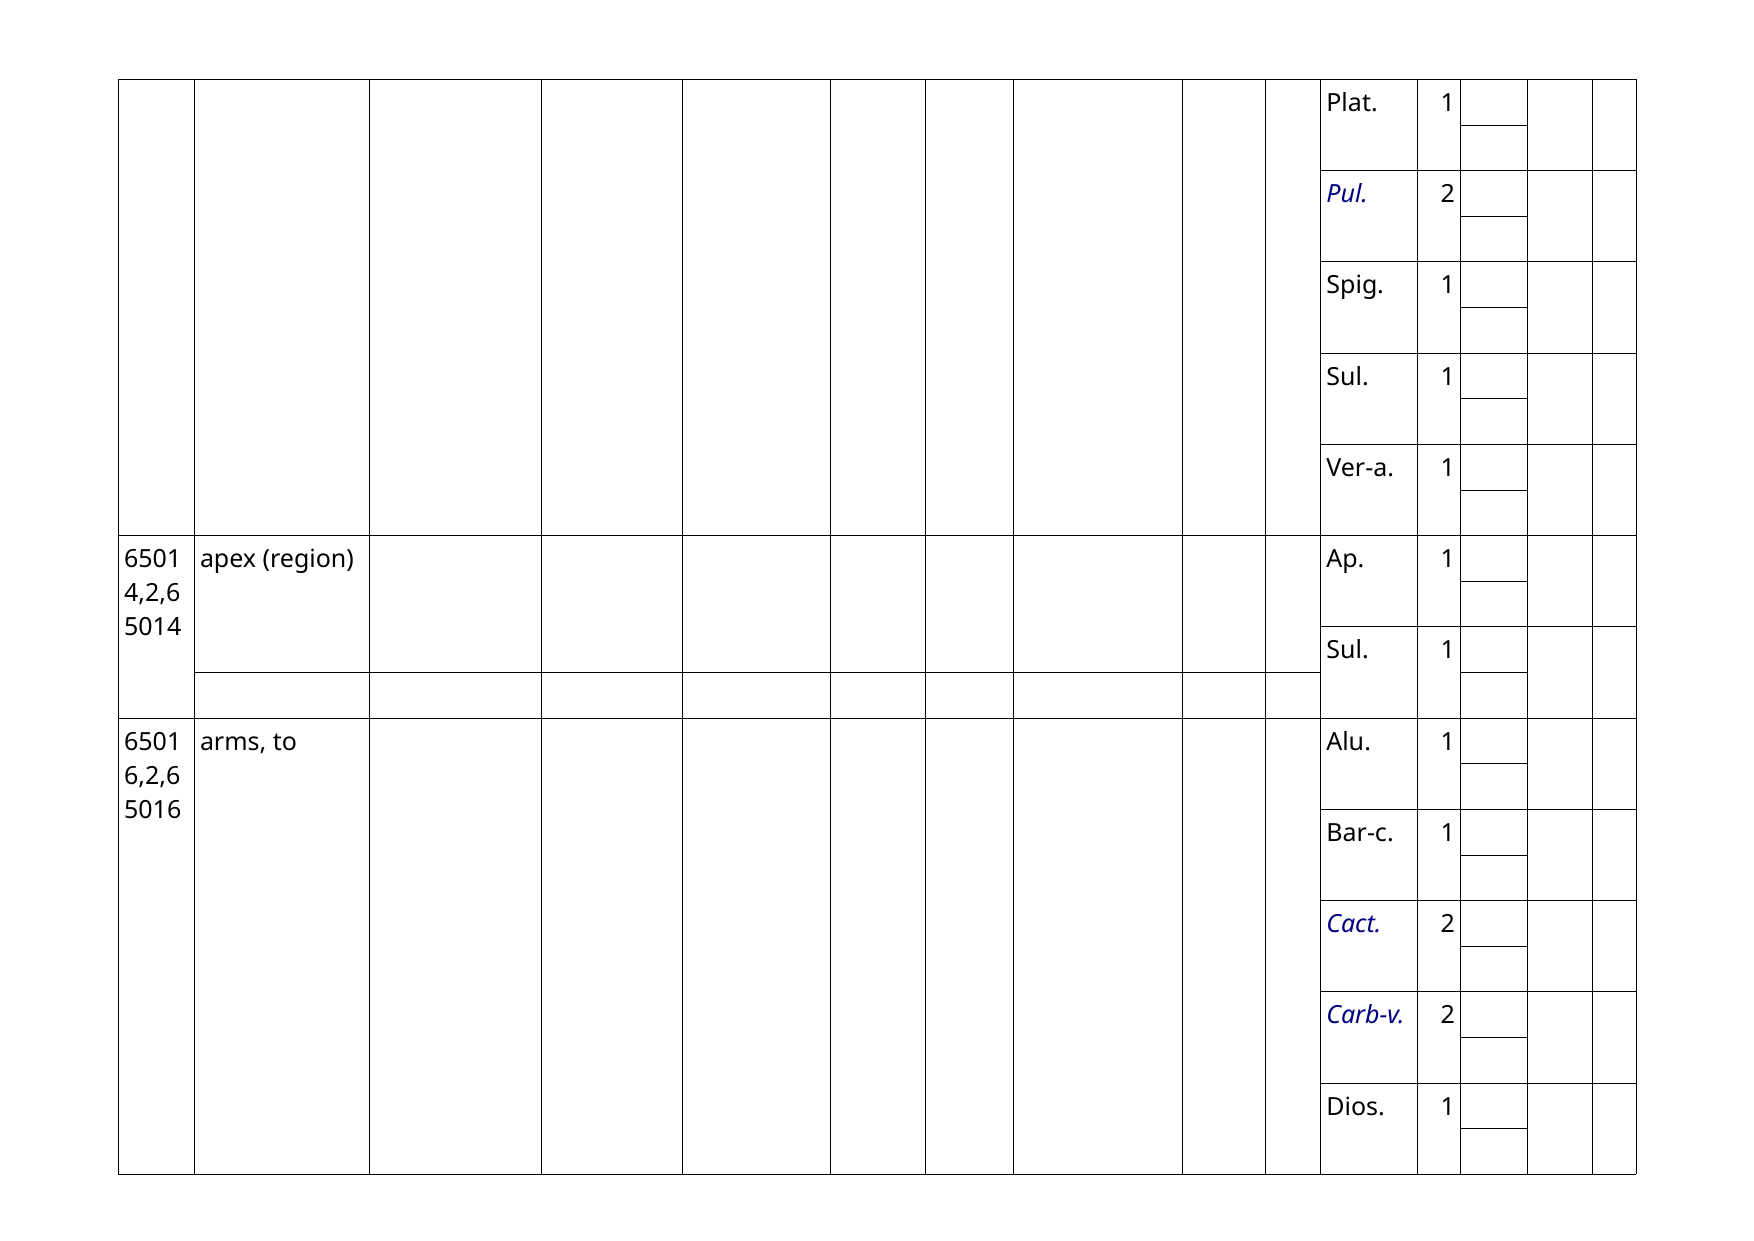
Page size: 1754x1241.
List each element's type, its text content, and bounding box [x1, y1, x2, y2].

table_cell 1 [1418, 354, 1460, 444]
table_cell [370, 673, 541, 718]
table_cell [1593, 992, 1636, 1083]
table_cell 1 [1418, 445, 1460, 535]
table_cell [1461, 126, 1527, 170]
table_cell [831, 536, 925, 672]
table_cell [1266, 719, 1320, 1174]
table_cell [683, 673, 830, 718]
table_cell 1 [1418, 536, 1460, 626]
table_cell [1266, 80, 1320, 535]
table_cell [926, 80, 1013, 535]
table_cell [1528, 445, 1592, 535]
table_cell [1593, 445, 1636, 535]
table_cell 2 [1418, 901, 1460, 991]
table_cell [1461, 901, 1527, 946]
table_cell Ver-a. [1321, 445, 1417, 535]
table_cell [1461, 810, 1527, 854]
table_cell [1593, 80, 1636, 170]
table_cell Carb-v. [1321, 992, 1417, 1083]
table_cell [683, 80, 830, 535]
table_cell Pul. [1321, 171, 1417, 261]
table_cell [1593, 1084, 1636, 1174]
table_cell [1593, 536, 1636, 626]
table_cell [1593, 901, 1636, 991]
table_cell 2 [1418, 992, 1460, 1083]
table_cell [1461, 627, 1527, 672]
table_cell [1593, 719, 1636, 809]
table_cell 1 [1418, 719, 1460, 809]
table_cell [1461, 1129, 1527, 1174]
table_cell 1 [1418, 262, 1460, 353]
table_cell [1014, 80, 1182, 535]
table_cell [119, 80, 194, 535]
table_cell [1593, 627, 1636, 718]
table_cell [1461, 856, 1527, 900]
table_cell [1014, 673, 1182, 718]
table_cell Alu. [1321, 719, 1417, 809]
table_cell arms, to [195, 719, 369, 1174]
table_cell [1528, 1084, 1592, 1174]
table_cell 65016,2,65016 [119, 719, 194, 1174]
table_cell 1 [1418, 1084, 1460, 1174]
table_cell Spig. [1321, 262, 1417, 353]
table_cell [1014, 719, 1182, 1174]
table_cell [542, 80, 682, 535]
table_cell Ap. [1321, 536, 1417, 626]
table_cell [1183, 673, 1265, 718]
table_cell Bar-c. [1321, 810, 1417, 900]
table_cell [1014, 536, 1182, 672]
table_cell [1461, 719, 1527, 763]
table_cell [1461, 262, 1527, 307]
table_cell [195, 80, 369, 535]
table_cell Cact. [1321, 901, 1417, 991]
table_cell [1461, 947, 1527, 991]
table_cell [1461, 536, 1527, 581]
table_cell 1 [1418, 80, 1460, 170]
table_cell [1528, 80, 1592, 170]
table_cell [1461, 764, 1527, 809]
table_cell [1528, 992, 1592, 1083]
table_cell [1461, 399, 1527, 444]
table_cell Sul. [1321, 627, 1417, 718]
table_cell [1593, 262, 1636, 353]
table_cell [1461, 171, 1527, 216]
table_cell [1528, 719, 1592, 809]
table_cell [1461, 308, 1527, 353]
table_cell [370, 719, 541, 1174]
table_cell [831, 719, 925, 1174]
table_cell Plat. [1321, 80, 1417, 170]
table_cell [831, 80, 925, 535]
table_cell [1461, 992, 1527, 1037]
table_cell [542, 536, 682, 672]
table_cell [195, 673, 369, 718]
table_cell [831, 673, 925, 718]
table_cell [1528, 627, 1592, 718]
table_cell [1183, 536, 1265, 672]
table_cell [1461, 80, 1527, 124]
table_cell 65014,2,65014 [119, 536, 194, 718]
table_cell [1266, 536, 1320, 672]
table_cell [1183, 80, 1265, 535]
table_cell [1528, 901, 1592, 991]
table_cell [683, 719, 830, 1174]
table_cell 2 [1418, 171, 1460, 261]
table_cell 1 [1418, 627, 1460, 718]
table_cell [926, 719, 1013, 1174]
table_cell [1593, 171, 1636, 261]
table_cell [1461, 217, 1527, 261]
table_cell Sul. [1321, 354, 1417, 444]
table_cell [1183, 719, 1265, 1174]
table_cell 1 [1418, 810, 1460, 900]
table_cell [1593, 810, 1636, 900]
table_cell [1461, 491, 1527, 535]
table_cell [1593, 354, 1636, 444]
table_cell [1461, 445, 1527, 489]
table_cell [1528, 354, 1592, 444]
table_cell [926, 536, 1013, 672]
table_cell [1266, 673, 1320, 718]
table_cell apex (region) [195, 536, 369, 672]
table_cell [1528, 536, 1592, 626]
table_cell [542, 673, 682, 718]
table_cell [683, 536, 830, 672]
table_cell [370, 536, 541, 672]
table_cell [1528, 810, 1592, 900]
table_cell Dios. [1321, 1084, 1417, 1174]
table_cell [370, 80, 541, 535]
table_cell [1461, 673, 1527, 718]
table_cell [1461, 1084, 1527, 1128]
table_cell [1461, 354, 1527, 398]
table_cell [542, 719, 682, 1174]
table_cell [926, 673, 1013, 718]
table_cell [1461, 1038, 1527, 1083]
table_cell [1528, 171, 1592, 261]
table_cell [1528, 262, 1592, 353]
table_cell [1461, 582, 1527, 626]
